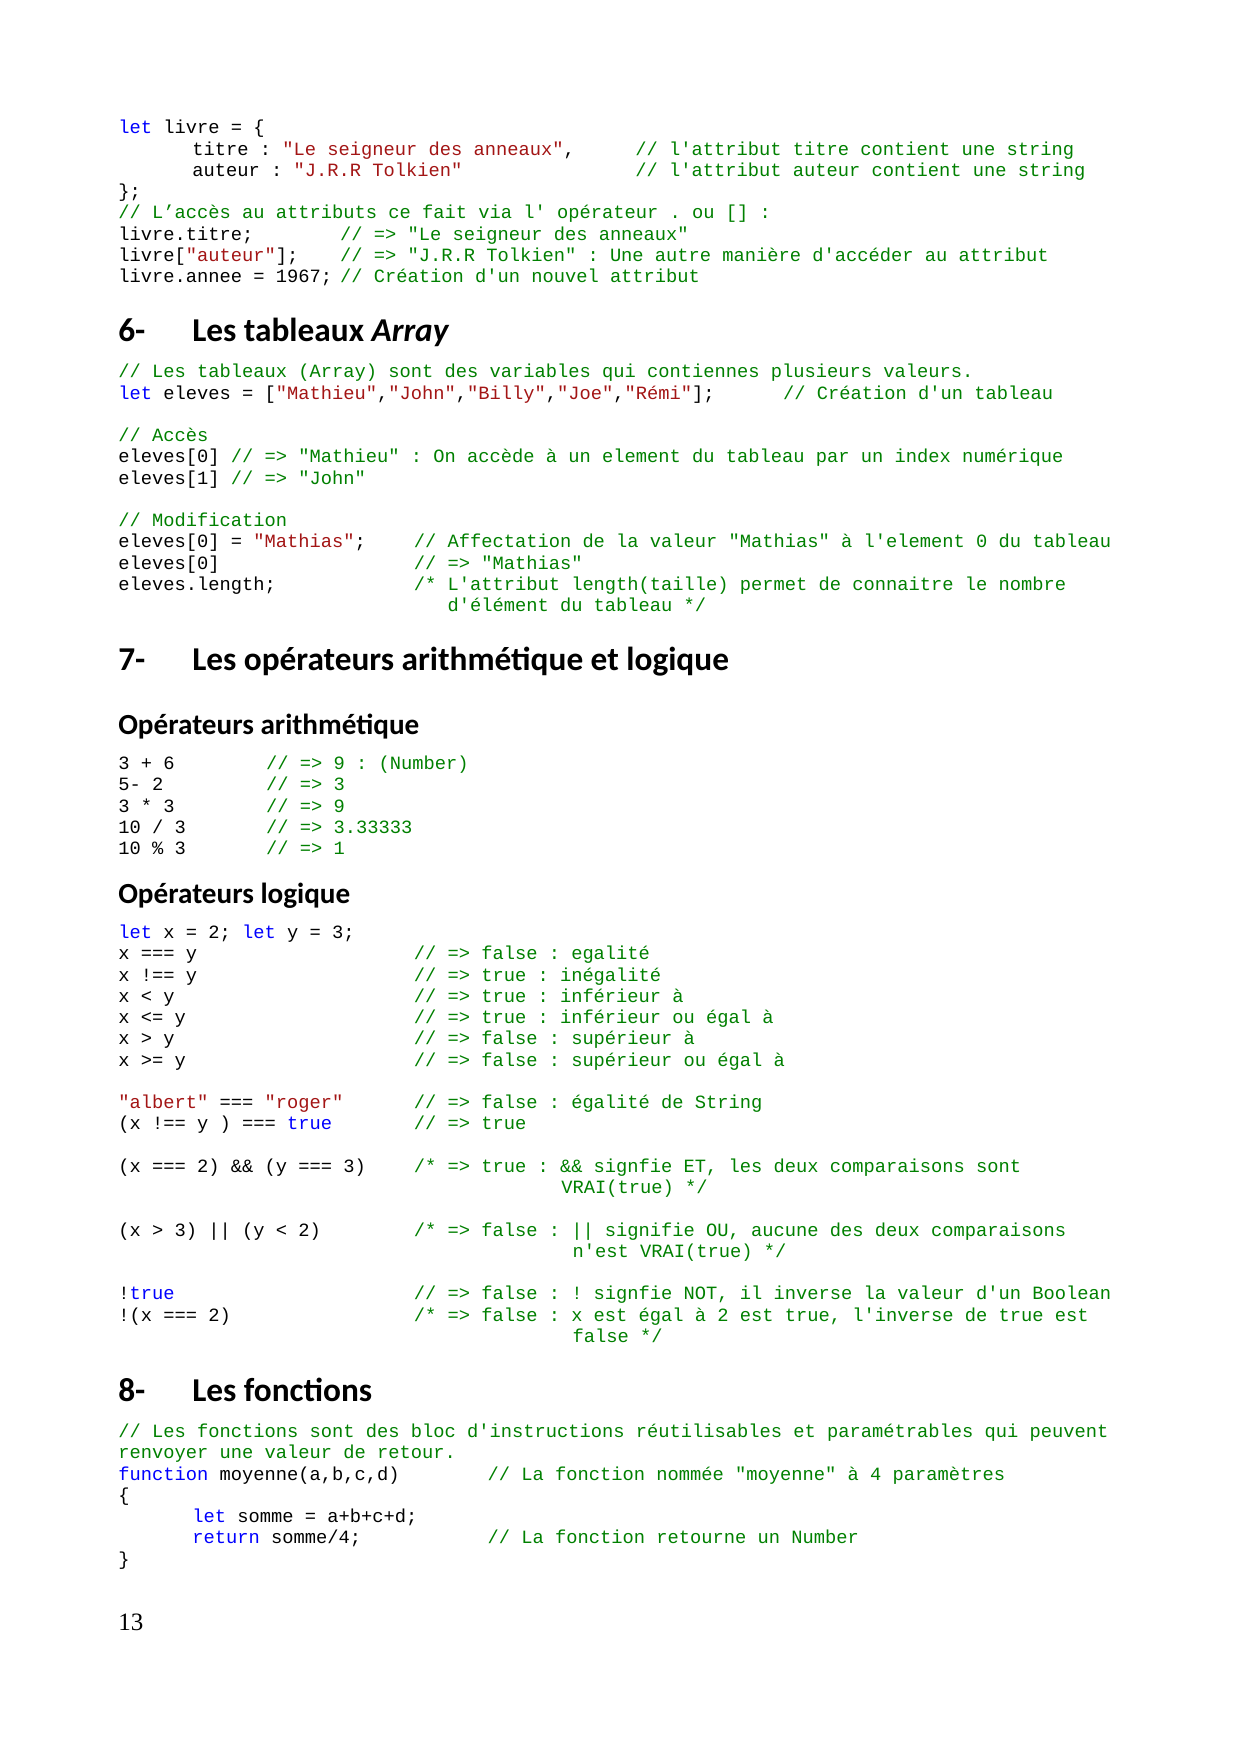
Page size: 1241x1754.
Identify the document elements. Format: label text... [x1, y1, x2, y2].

text }; [118, 182, 1122, 203]
text livre["auteur"]; // => "J.R.R Tolkien" : Une autre manière d'accéder au attribut [118, 246, 1122, 267]
text // Les tableaux (Array) sont des variables qui contiennes plusieurs valeurs. [118, 362, 1122, 383]
text eleves[1] // => "John" [118, 468, 1122, 490]
text x >= y // => false : supérieur ou égal à [118, 1050, 1122, 1072]
text "albert" === "roger" // => false : égalité de String [118, 1093, 1122, 1114]
text // Modification [118, 511, 1122, 532]
text x < y // => true : inférieur à [118, 987, 1122, 1008]
text auteur : "J.R.R Tolkien" // l'attribut auteur contient une string [118, 161, 1122, 182]
text livre.annee = 1967; // Création d'un nouvel attribut [118, 267, 1122, 288]
text eleves[0] = "Mathias"; // Affectation de la valeur "Mathias" à l'element 0 du tableau [118, 532, 1122, 553]
text eleves[0] // => "Mathias" [118, 553, 1122, 575]
text return somme/4; // La fonction retourne un Number [118, 1528, 1122, 1549]
text 10 % 3 // => 1 [118, 839, 1122, 860]
subtitle Opérateurs arithmétique [118, 706, 1122, 741]
text 3 * 3 // => 9 [118, 796, 1122, 818]
text x > y // => false : supérieur à [118, 1029, 1122, 1050]
text eleves[0] // => "Mathieu" : On accède à un element du tableau par un index numérique [118, 447, 1122, 468]
text 3 + 6 // => 9 : (Number) [118, 754, 1122, 775]
text let livre = { [118, 118, 1122, 139]
text eleves.length; /* L'attribut length(taille) permet de connaitre le nombre d'élément du tableau */ [118, 575, 1122, 617]
subtitle Les opérateurs arithmétique et logique [118, 638, 1122, 679]
text let somme = a+b+c+d; [118, 1507, 1122, 1528]
text // L’accès au attributs ce fait via l' opérateur . ou [] : [118, 203, 1122, 224]
text { [118, 1486, 1122, 1507]
text !(x === 2) /* => false : x est égal à 2 est true, l'inverse de true est false */ [118, 1305, 1122, 1348]
text titre : "Le seigneur des anneaux", // l'attribut titre contient une string [118, 139, 1122, 161]
text (x > 3) || (y < 2) /* => false : || signifie OU, aucune des deux comparaisons n'est VRAI(true) */ [118, 1220, 1122, 1263]
text function moyenne(a,b,c,d) // La fonction nommée "moyenne" à 4 paramètres [118, 1464, 1122, 1486]
text (x !== y ) === true // => true [118, 1114, 1122, 1135]
subtitle Opérateurs logique [118, 875, 1122, 910]
subtitle Les tableaux Array [118, 309, 1122, 350]
text x <= y // => true : inférieur ou égal à [118, 1008, 1122, 1029]
text // Accès [118, 426, 1122, 447]
text x === y // => false : egalité [118, 944, 1122, 965]
text 10 / 3 // => 3.33333 [118, 818, 1122, 839]
text livre.titre; // => "Le seigneur des anneaux" [118, 224, 1122, 246]
text x !== y // => true : inégalité [118, 965, 1122, 987]
text // Les fonctions sont des bloc d'instructions réutilisables et paramétrables qui peuvent renvoyer une valeur de retour. [118, 1422, 1122, 1464]
text !true // => false : ! signfie NOT, il inverse la valeur d'un Boolean [118, 1284, 1122, 1305]
text 5- 2 // => 3 [118, 775, 1122, 796]
text (x === 2) && (y === 3) /* => true : && signfie ET, les deux comparaisons sont VRAI(true) */ [118, 1157, 1122, 1199]
text let eleves = ["Mathieu","John","Billy","Joe","Rémi"]; // Création d'un tableau [118, 383, 1122, 405]
text let x = 2; let y = 3; [118, 923, 1122, 944]
subtitle Les fonctions [118, 1369, 1122, 1409]
text } [118, 1549, 1122, 1571]
